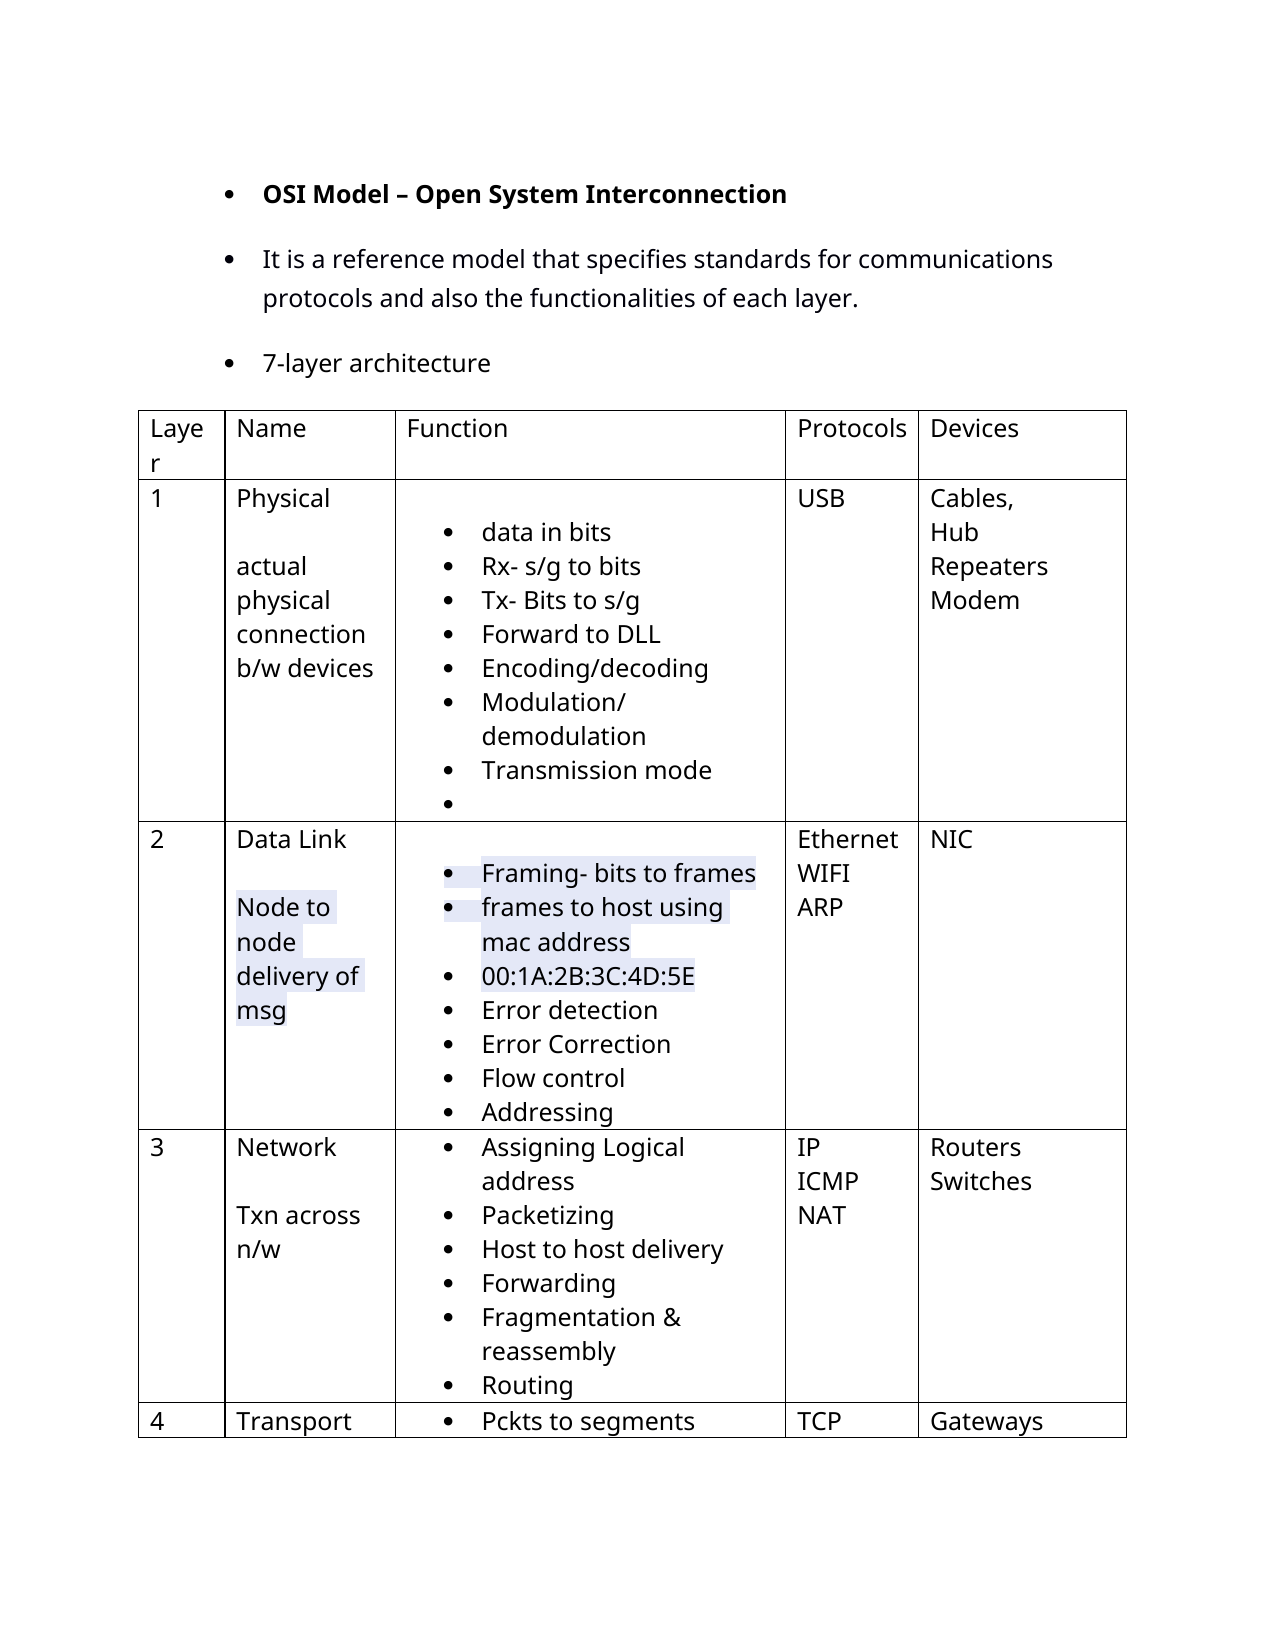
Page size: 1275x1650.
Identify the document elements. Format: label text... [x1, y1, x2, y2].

list OSI Model – Open System Interconnection [225, 177, 1125, 211]
table_cell Routers Switches [919, 1130, 1126, 1402]
table_header Name [226, 411, 395, 479]
table_header Protocols [786, 411, 918, 479]
table_cell data in bits Rx- s/g to bits Tx- Bits to s/g Forward to DLL Encoding/decoding Modulation/demodulation Transmission mode [396, 480, 785, 821]
table_cell Data Link Node to node delivery of msg [226, 822, 395, 1128]
table_cell Pckts to segments port no End to End communication Flow control Multiplex/demultiplex Conncetion establishment & termination Reliable data delivery QoS [396, 1403, 785, 1437]
table_header Devices [919, 411, 1126, 479]
table_header Function [396, 411, 785, 479]
list It is a reference model that specifies standards for communications protocols and also the functionalities of each layer. [225, 242, 1125, 315]
table_header Layer [139, 411, 224, 479]
table_cell 3 [139, 1130, 224, 1402]
table_cell TCP [786, 1403, 918, 1437]
table_cell 1 [139, 480, 224, 821]
table_cell Ethernet WIFI ARP [786, 822, 918, 1128]
table_cell 4 [139, 1403, 224, 1437]
table_cell NIC [919, 822, 1126, 1128]
table_cell IP ICMP NAT [786, 1130, 918, 1402]
table_cell Framing- bits to frames frames to host using mac address 00:1A:2B:3C:4D:5E Error detection Error Correction Flow control Addressing [396, 822, 785, 1128]
table_cell Network Txn across n/w [226, 1130, 395, 1402]
table_cell Gateways [919, 1403, 1126, 1437]
table_cell Cables, Hub Repeaters Modem [919, 480, 1126, 821]
table_cell Physical actual physical connection b/w devices [226, 480, 395, 821]
table_cell USB [786, 480, 918, 821]
table_cell 2 [139, 822, 224, 1128]
table_cell Assigning Logical address Packetizing Host to host delivery Forwarding Fragmentation & reassembly Routing [396, 1130, 785, 1402]
table_cell Transport [226, 1403, 395, 1437]
list 7-layer architecture [225, 346, 1125, 380]
